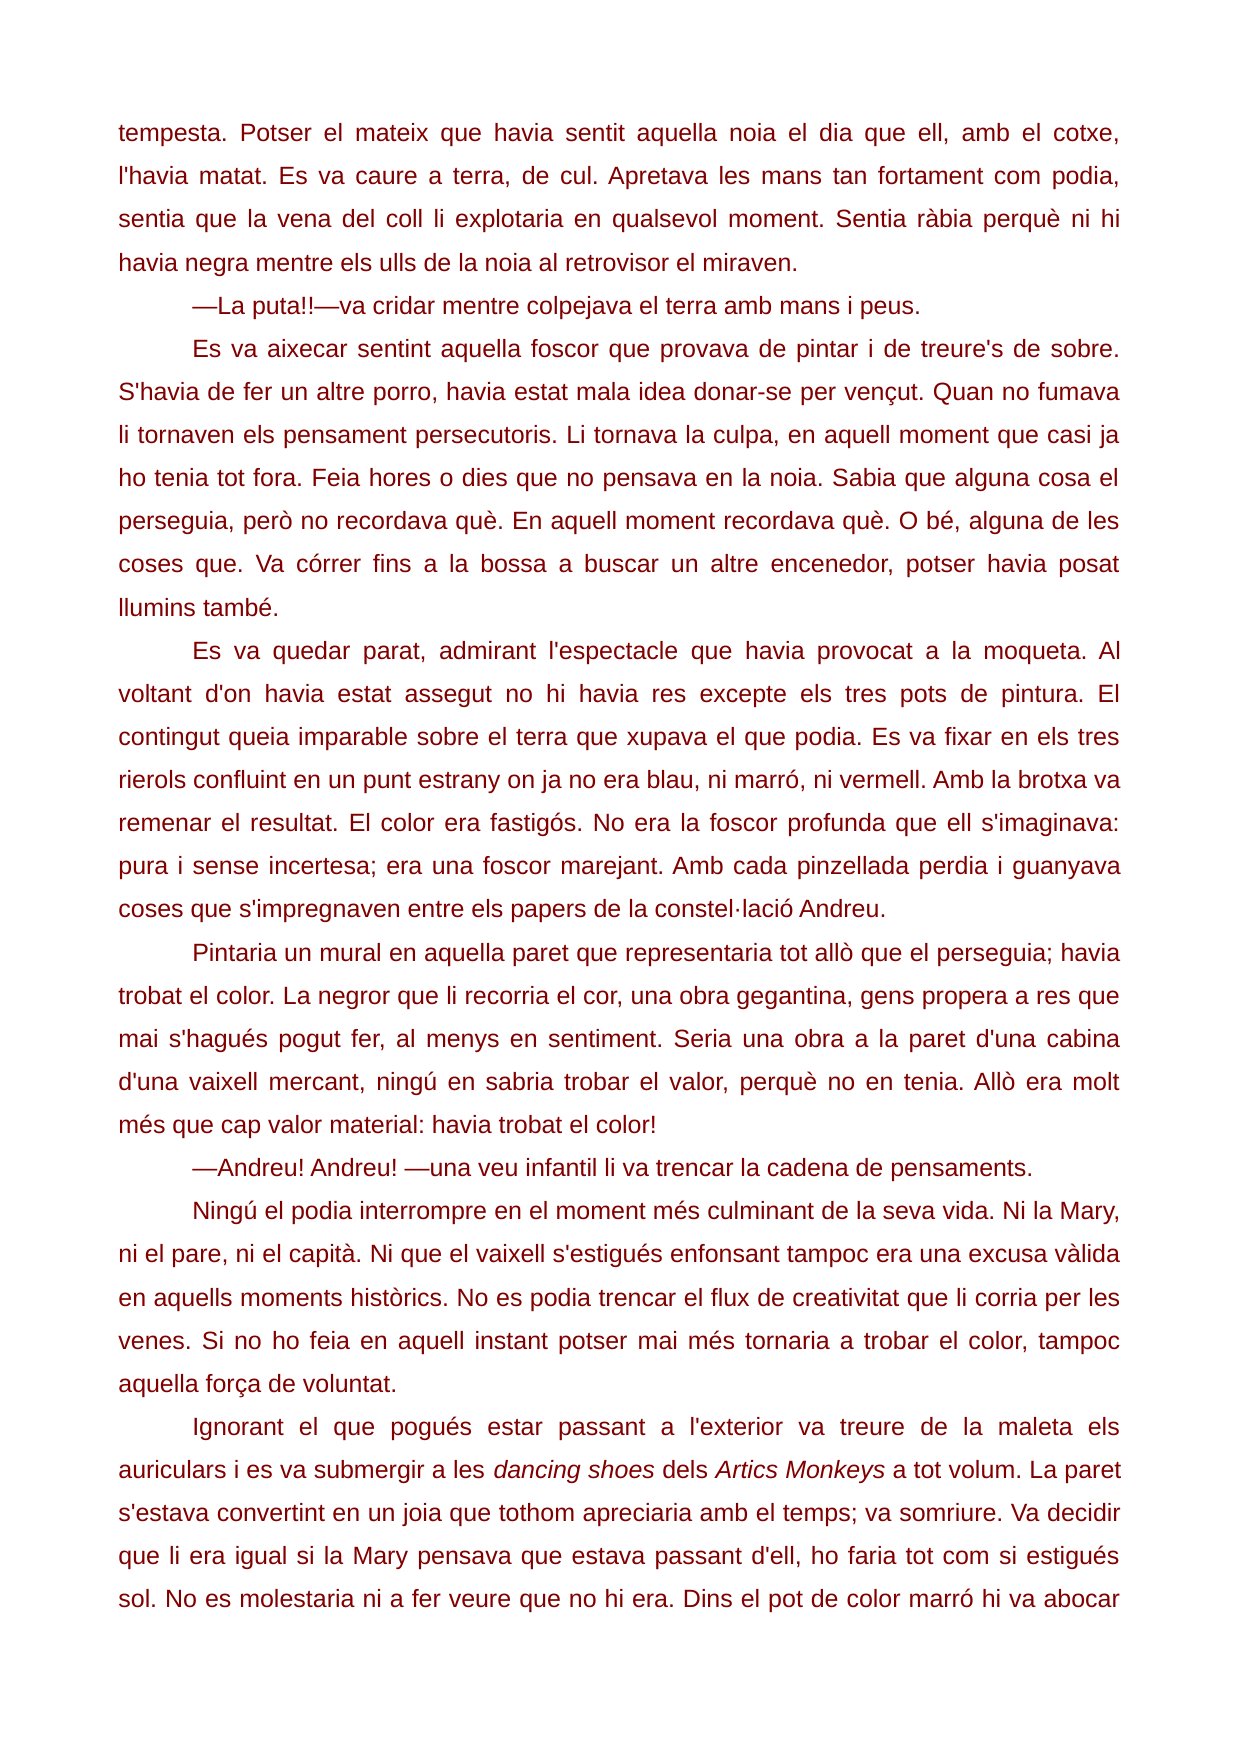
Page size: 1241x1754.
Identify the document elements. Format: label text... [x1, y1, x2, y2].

text Es va quedar parat, admirant l'espectacle que havia provocat a la moqueta. Al voltant d'on havia estat assegut no hi havia res excepte els tres pots de pintura. El contingut queia imparable sobre el terra que xupava el que podia. Es va fixar en els tres rierols confluint en un punt estrany on ja no era blau, ni marró, ni vermell. Amb la brotxa va remenar el resultat. El color era fastigós. No era la foscor profunda que ell s'imaginava: pura i sense incertesa; era una foscor marejant. Amb cada pinzellada perdia i guanyava coses que s'impregnaven entre els papers de la constel·lació Andreu. [118, 636, 1122, 923]
text Ningú el podia interrompre en el moment més culminant de la seva vida. Ni la Mary, ni el pare, ni el capità. Ni que el vaixell s'estigués enfonsant tampoc era una excusa vàlida en aquells moments històrics. No es podia trencar el flux de creativitat que li corria per les venes. Si no ho feia en aquell instant potser mai més tornaria a trobar el color, tampoc aquella força de voluntat. [118, 1196, 1122, 1397]
text —Andreu! Andreu! —una veu infantil li va trencar la cadena de pensaments. [118, 1153, 1122, 1182]
text tempesta. Potser el mateix que havia sentit aquella noia el dia que ell, amb el cotxe, l'havia matat. Es va caure a terra, de cul. Apretava les mans tan fortament com podia, sentia que la vena del coll li explotaria en qualsevol moment. Sentia ràbia perquè ni hi havia negra mentre els ulls de la noia al retrovisor el miraven. [118, 118, 1122, 276]
text Es va aixecar sentint aquella foscor que provava de pintar i de treure's de sobre. S'havia de fer un altre porro, havia estat mala idea donar-se per vençut. Quan no fumava li tornaven els pensament persecutoris. Li tornava la culpa, en aquell moment que casi ja ho tenia tot fora. Feia hores o dies que no pensava en la noia. Sabia que alguna cosa el perseguia, però no recordava què. En aquell moment recordava què. O bé, alguna de les coses que. Va córrer fins a la bossa a buscar un altre encenedor, potser havia posat llumins també. [118, 334, 1122, 621]
text Ignorant el que pogués estar passant a l'exterior va treure de la maleta els auriculars i es va submergir a les dancing shoes dels Artics Monkeys a tot volum. La paret s'estava convertint en un joia que tothom apreciaria amb el temps; va somriure. Va decidir que li era igual si la Mary pensava que estava passant d'ell, ho faria tot com si estigués sol. No es molestaria ni a fer veure que no hi era. Dins el pot de color marró hi va abocar [118, 1412, 1122, 1613]
text Pintaria un mural en aquella paret que representaria tot allò que el perseguia; havia trobat el color. La negror que li recorria el cor, una obra gegantina, gens propera a res que mai s'hagués pogut fer, al menys en sentiment. Seria una obra a la paret d'una cabina d'una vaixell mercant, ningú en sabria trobar el valor, perquè no en tenia. Allò era molt més que cap valor material: havia trobat el color! [118, 937, 1122, 1139]
text —La puta!!—va cridar mentre colpejava el terra amb mans i peus. [118, 291, 1122, 319]
